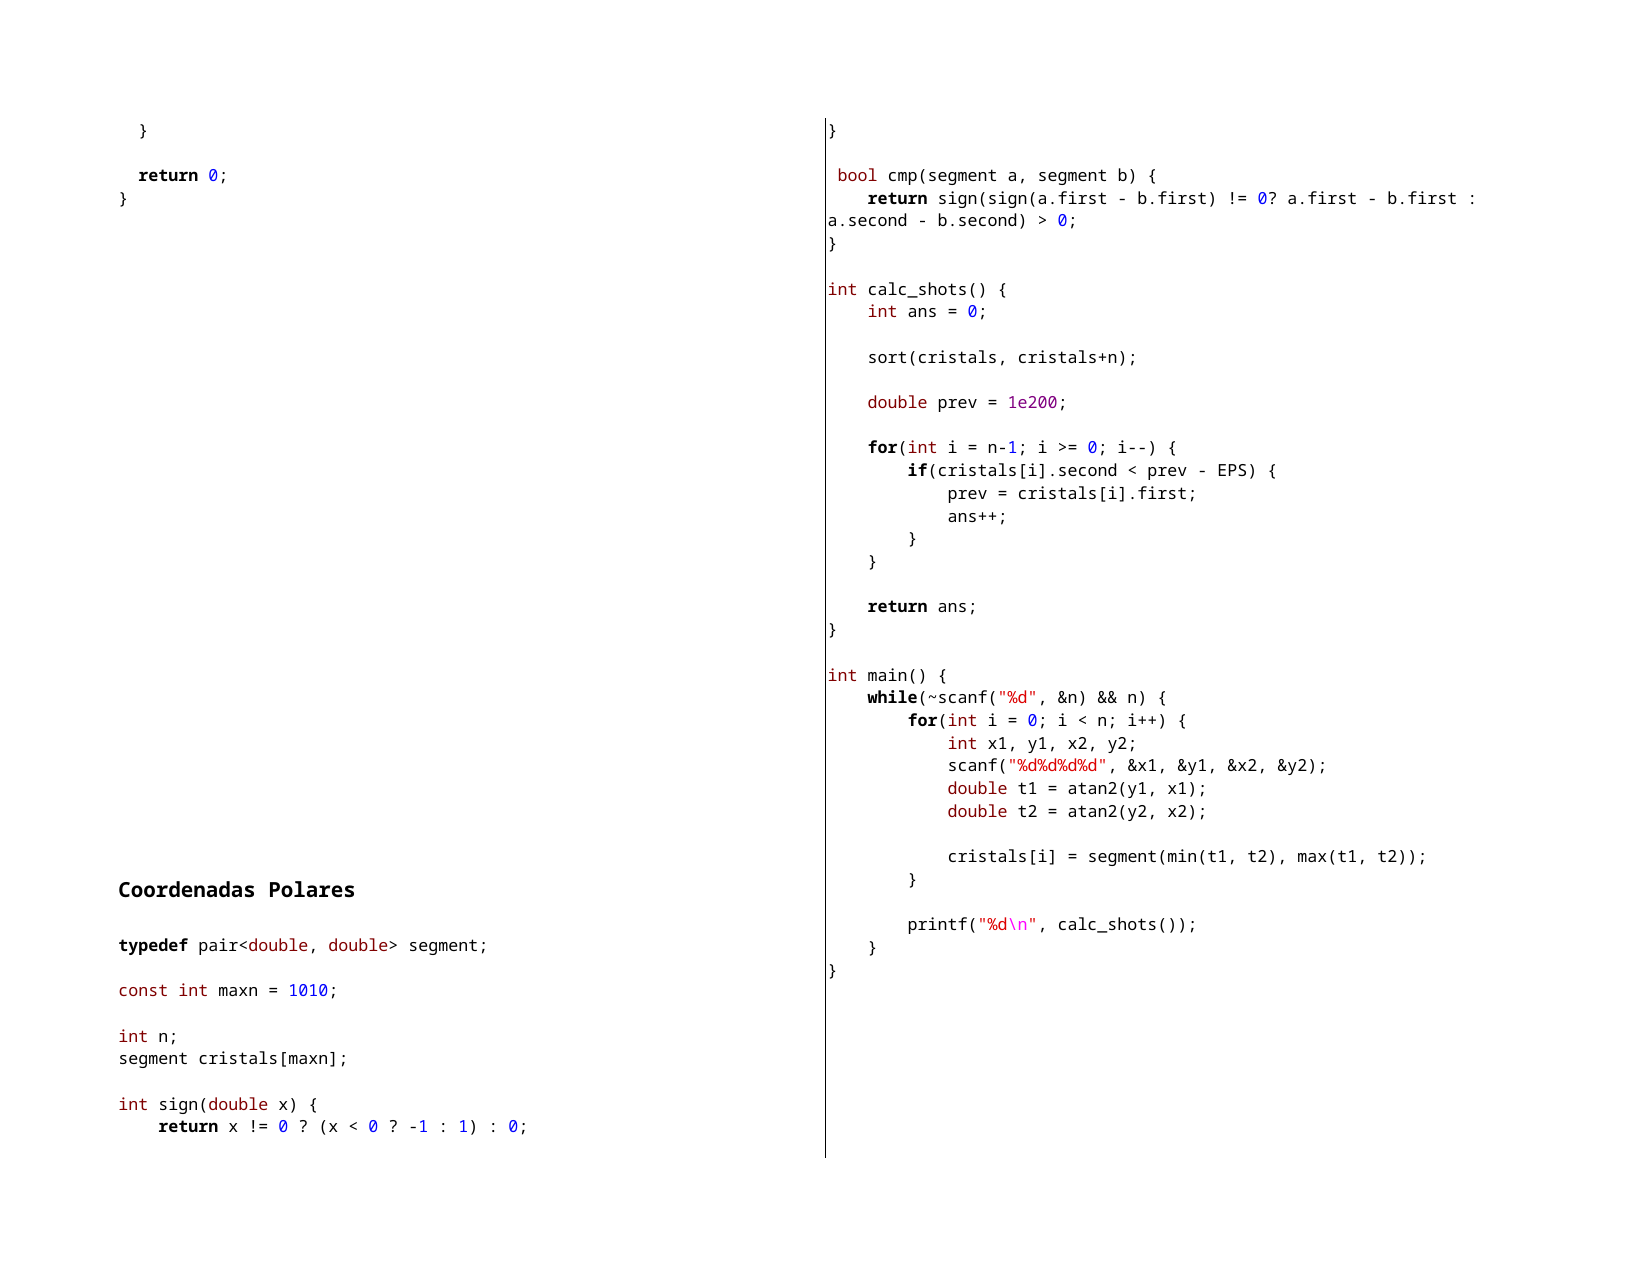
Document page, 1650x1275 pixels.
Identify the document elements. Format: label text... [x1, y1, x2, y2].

text for(int i = 0; i < n; i++) { [827, 708, 1532, 731]
text double t2 = atan2(y2, x2); [827, 799, 1532, 822]
text } [827, 232, 1532, 254]
text cristals[i] = segment(min(t1, t2), max(t1, t2)); [827, 845, 1532, 867]
text const int maxn = 1010; [118, 979, 823, 1002]
text return 0; [118, 163, 823, 186]
text } [827, 118, 1532, 141]
text return sign(sign(a.first - b.first) != 0? a.first - b.first : a.second - b.second) > 0; [827, 186, 1532, 232]
text } [827, 618, 1532, 640]
text } [827, 958, 1532, 981]
text double prev = 1e200; [827, 391, 1532, 413]
text for(int i = n-1; i >= 0; i--) { [827, 436, 1532, 459]
text double t1 = atan2(y1, x1); [827, 777, 1532, 799]
text Coordenadas Polares [118, 876, 823, 904]
text } [827, 527, 1532, 549]
text } [827, 549, 1532, 572]
text while(~scanf("%d", &n) && n) { [827, 686, 1532, 708]
text int n; [118, 1024, 823, 1047]
text return ans; [827, 595, 1532, 618]
text prev = cristals[i].first; [827, 481, 1532, 504]
text if(cristals[i].second < prev - EPS) { [827, 459, 1532, 481]
text sort(cristals, cristals+n); [827, 345, 1532, 368]
text int sign(double x) { [118, 1092, 823, 1115]
text printf("%d\n", calc_shots()); [827, 913, 1532, 936]
text int main() { [827, 663, 1532, 686]
text typedef pair<double, double> segment; [118, 933, 823, 956]
text scanf("%d%d%d%d", &x1, &y1, &x2, &y2); [827, 754, 1532, 777]
text bool cmp(segment a, segment b) { [827, 163, 1532, 186]
text } [118, 118, 823, 141]
text } [118, 186, 823, 209]
text int x1, y1, x2, y2; [827, 731, 1532, 754]
text int calc_shots() { [827, 277, 1532, 300]
text } [827, 936, 1532, 958]
text segment cristals[maxn]; [118, 1047, 823, 1070]
text return x != 0 ? (x < 0 ? -1 : 1) : 0; [118, 1115, 823, 1138]
text } [827, 867, 1532, 890]
text ans++; [827, 504, 1532, 527]
text int ans = 0; [827, 300, 1532, 322]
